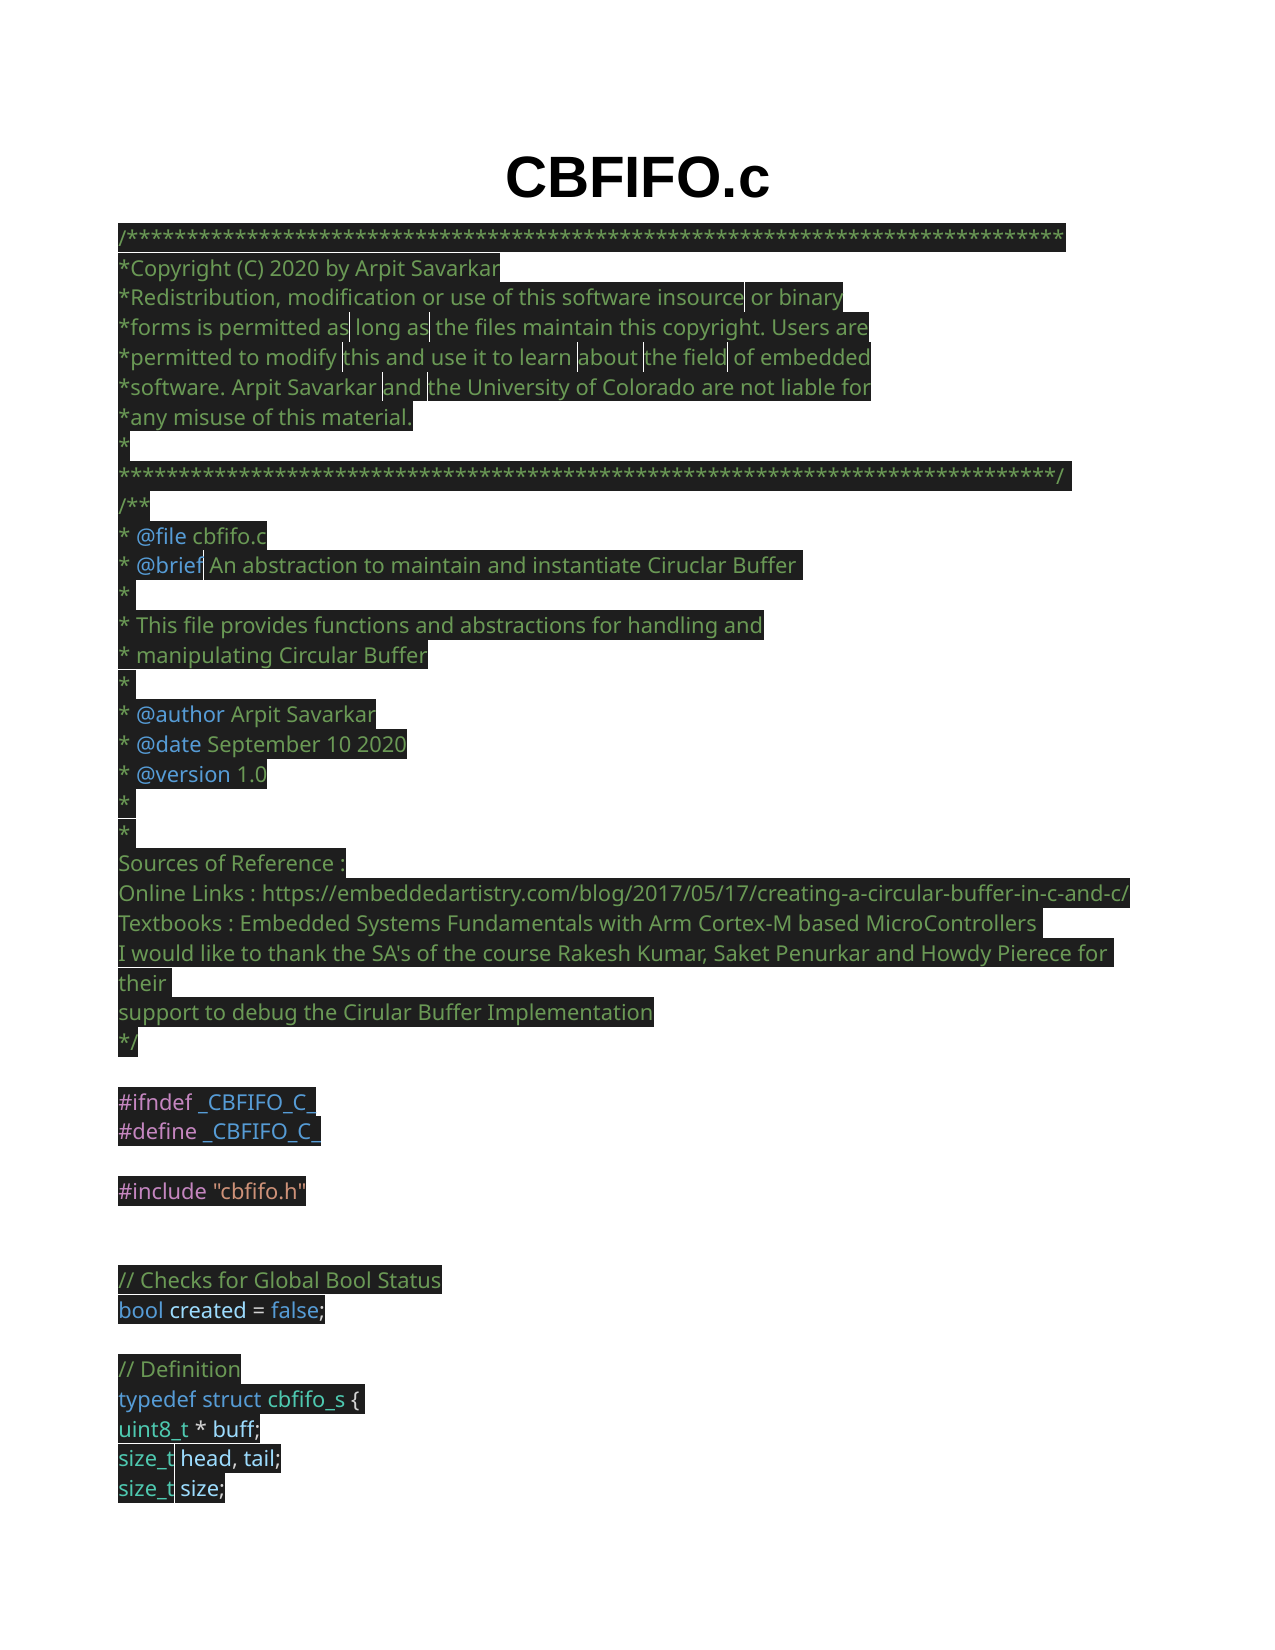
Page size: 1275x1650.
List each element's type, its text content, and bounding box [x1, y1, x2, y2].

text *​​Copyright​​ (C) ​​2020 ​​by ​​Arpit Savarkar [118, 252, 1157, 282]
text *​​forms​​ is​​ permitted​​ as​​ long​​ as​​ the​​ files​​ maintain​​ this​​ copyright.​​ Users​​ are [118, 312, 1157, 342]
text Online Links : https://embeddedartistry.com/blog/2017/05/17/creating-a-circular-buffer-in-c-and-c/ [118, 878, 1157, 908]
text * manipulating Circular Buffer [118, 640, 1157, 669]
text // Definition [118, 1354, 1157, 1384]
text * This file provides functions and abstractions for handling and [118, 610, 1157, 640]
text * @file cbfifo.c [118, 521, 1157, 550]
text * @author Arpit Savarkar [118, 699, 1157, 729]
text Textbooks : Embedded Systems Fundamentals with Arm Cortex-M based MicroControllers [118, 908, 1157, 938]
text I would like to thank the SA's of the course Rakesh Kumar, Saket Penurkar and Howdy Pierece for their [118, 938, 1157, 997]
text // Checks for Global Bool Status [118, 1265, 1157, 1294]
text *​​permitted​​ to ​​modify ​​this ​​and ​​use ​​it ​​to ​​learn ​​about ​​the ​​field​​ of ​​embedded [118, 342, 1157, 372]
text ******************************************************************************/ [118, 461, 1157, 491]
text *​​any ​​misuse ​​of ​​this ​​material. [118, 401, 1157, 431]
text *​​software. ​​Arpit Savarkar ​​and​ ​the ​​University ​​of ​​Colorado ​​are ​​not​ ​liable ​​for [118, 372, 1157, 401]
text *​​Redistribution,​​ modification ​​or ​​use ​​of ​​this ​​software ​​in​​source​ ​or ​​binary [118, 282, 1157, 312]
title CBFIFO.c [118, 143, 1157, 210]
text * [118, 431, 1157, 461]
text * [118, 580, 1157, 610]
text * @date September 10 2020 [118, 729, 1157, 759]
text #define _CBFIFO_C_ [118, 1116, 1157, 1146]
text * @brief An abstraction to maintain and instantiate Ciruclar Buffer [118, 550, 1157, 580]
text size_t head, tail; [118, 1443, 1157, 1473]
text typedef struct cbfifo_s { [118, 1384, 1157, 1414]
text bool created = false; [118, 1294, 1157, 1324]
text * [118, 818, 1157, 848]
text * [118, 789, 1157, 818]
text * [118, 669, 1157, 699]
text uint8_t * buff; [118, 1414, 1157, 1443]
text */ [118, 1027, 1157, 1057]
text /****************************************************************************** [118, 223, 1157, 252]
text size_t size; [118, 1473, 1157, 1503]
text /** [118, 491, 1157, 521]
text #include "cbfifo.h" [118, 1176, 1157, 1206]
text #ifndef _CBFIFO_C_ [118, 1087, 1157, 1116]
text Sources of Reference : [118, 848, 1157, 878]
text support to debug the Cirular Buffer Implementation [118, 997, 1157, 1027]
text * @version 1.0 [118, 759, 1157, 789]
